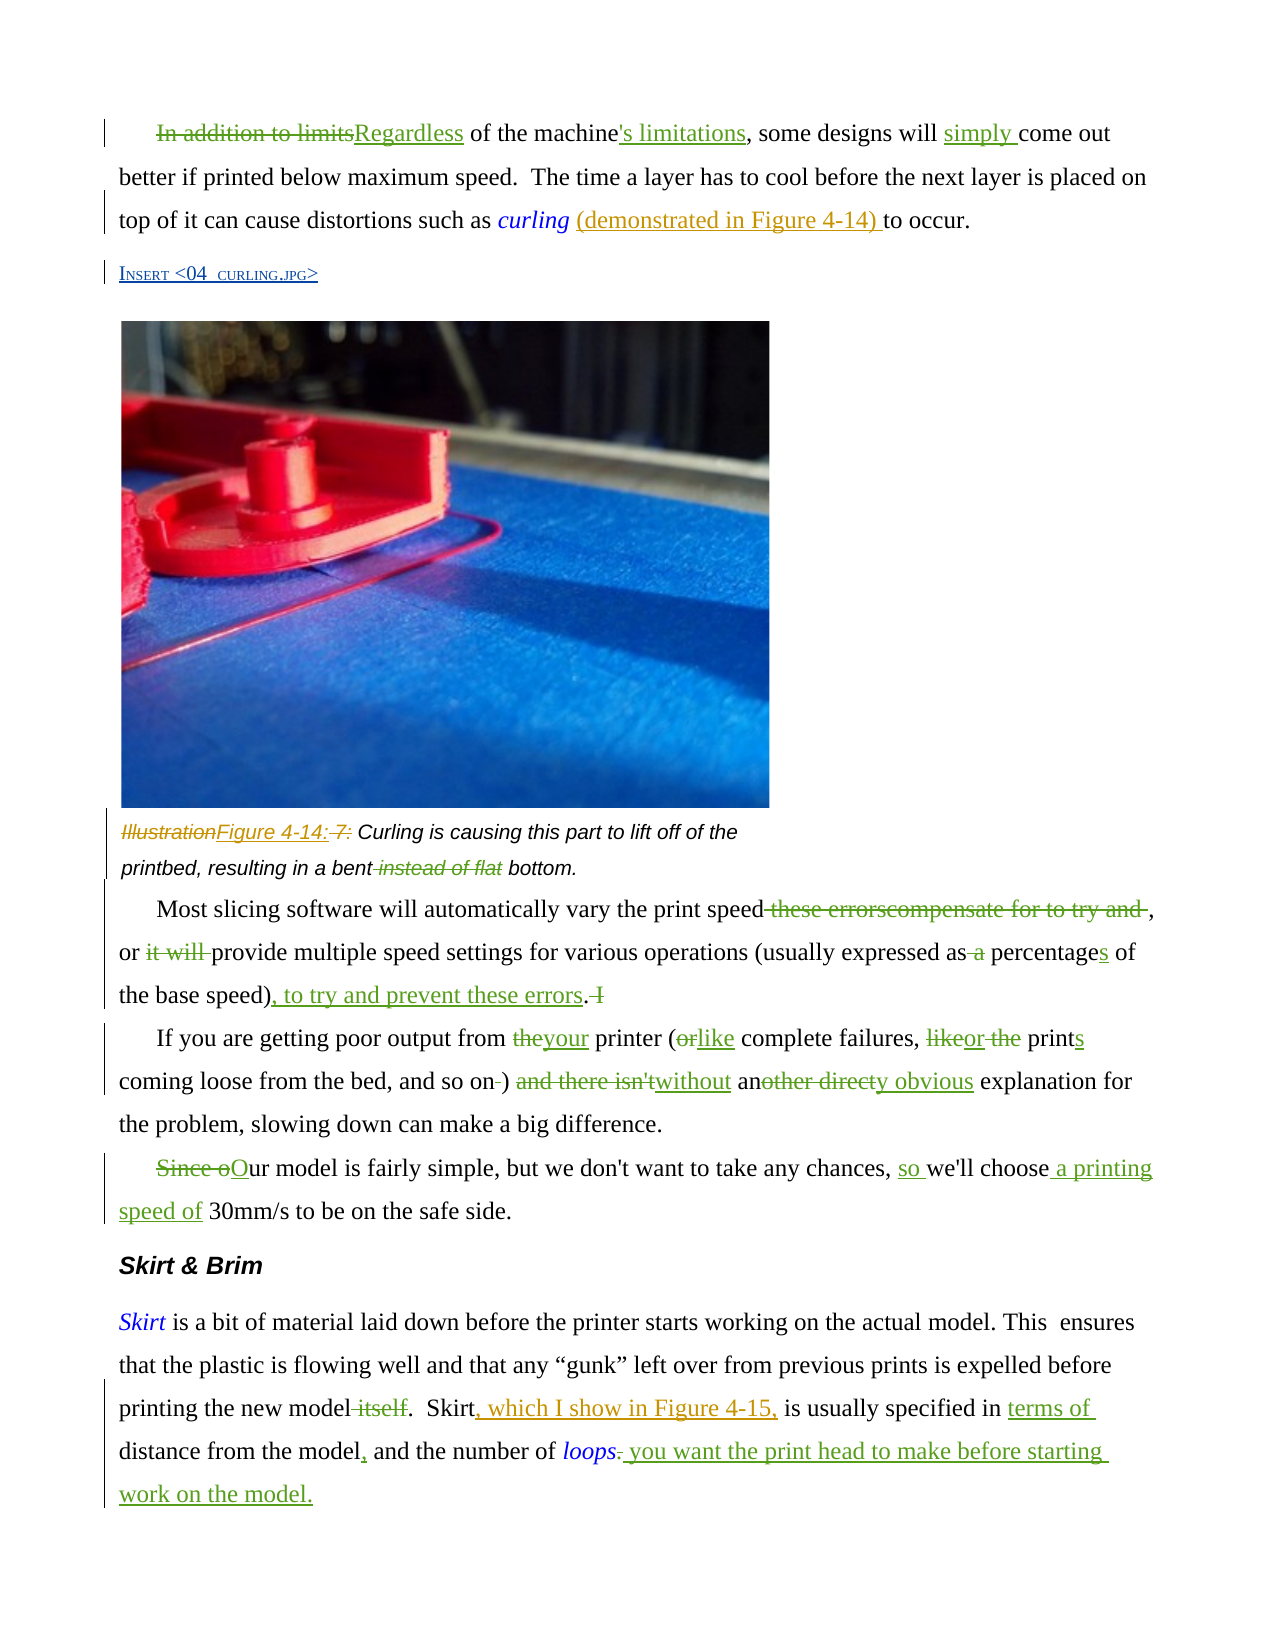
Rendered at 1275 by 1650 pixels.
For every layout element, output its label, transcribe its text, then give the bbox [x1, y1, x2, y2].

text If you are getting poor output from your printer (like complete failures, or prints coming loose from the bed, and so on) without any obvious explanation for the problem, slowing down can make a big difference. [118, 1023, 1156, 1138]
picture [121, 321, 770, 808]
text Skirt & Brim [118, 1251, 1156, 1280]
text Figure 4-14: Curling is causing this part to lift off of the printbed, resulting in a bent bottom. [121, 808, 769, 879]
text Skirt is a bit of material laid down before the printer starts working on the actual model. This ensures that the plastic is flowing well and that any “gunk” left over from previous prints is expelled before printing the new model. Skirt, which I show in Figure 4-15, is usually specified in terms of distance from the model, and the number of loops you want the print head to make before starting work on the model. [118, 1307, 1156, 1508]
text Our model is fairly simple, but we don't want to take any chances, so we'll choose a printing speed of 30mm/s to be on the safe side. [118, 1153, 1156, 1224]
text Insert <04_curling.jpg> [118, 260, 1156, 284]
text Most slicing software will automatically vary the print speed, or provide multiple speed settings for various operations (usually expressed as percentages of the base speed), to try and prevent these errors. [118, 309, 1156, 1009]
text Regardless of the machine's limitations, some designs will simply come out better if printed below maximum speed. The time a layer has to cool before the next layer is placed on top of it can cause distortions such as curling (demonstrated in Figure 4-14) to occur. [118, 118, 1156, 233]
